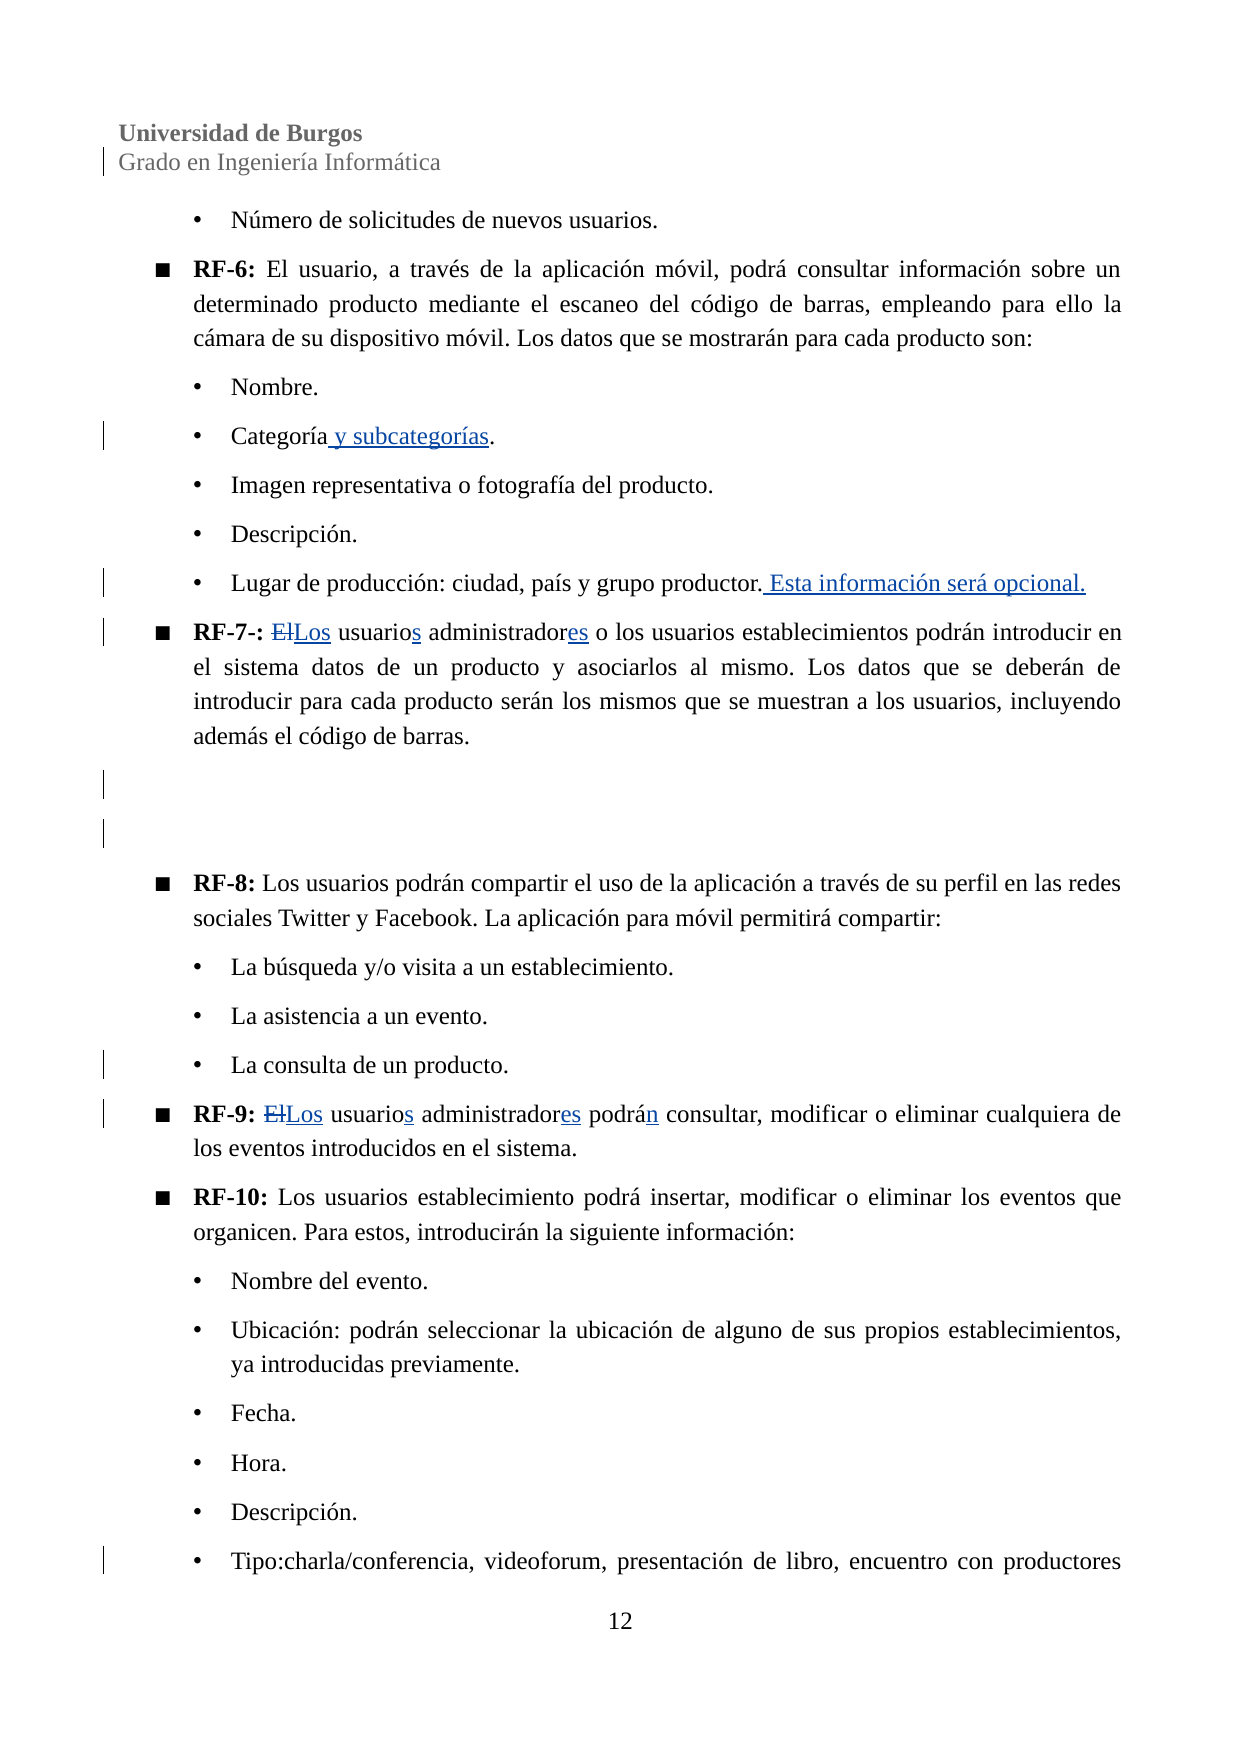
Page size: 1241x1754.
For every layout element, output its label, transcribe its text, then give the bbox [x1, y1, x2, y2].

list La búsqueda y/o visita a un establecimiento. [193, 952, 1122, 980]
list Nombre del evento. [193, 1266, 1122, 1295]
list RF-7-: Los usuarios administradores o los usuarios establecimientos podrán introducir en el sistema datos de un producto y asociarlos al mismo. Los datos que se deberán de introducir para cada producto serán los mismos que se muestran a los usuarios, incluyendo además el código de barras. [156, 617, 1122, 750]
list RF-9: Los usuarios administradores podrán consultar, modificar o eliminar cualquiera de los eventos introducidos en el sistema. [156, 1099, 1122, 1162]
list Descripción. [193, 519, 1122, 548]
list Nombre. [193, 372, 1122, 401]
list Categoría y subcategorías. [193, 421, 1122, 450]
list Hora. [193, 1448, 1122, 1476]
list RF-10: Los usuarios establecimiento podrá insertar, modificar o eliminar los eventos que organicen. Para estos, introducirán la siguiente información: [156, 1182, 1122, 1246]
list Lugar de producción: ciudad, país y grupo productor. Esta información será opcional. [193, 568, 1122, 597]
list Descripción. [193, 1497, 1122, 1525]
list Ubicación: podrán seleccionar la ubicación de alguno de sus propios establecimientos, ya introducidas previamente. [193, 1315, 1122, 1378]
list Número de solicitudes de nuevos usuarios. [193, 205, 1122, 234]
list RF-8: Los usuarios podrán compartir el uso de la aplicación a través de su perfil en las redes sociales Twitter y Facebook. La aplicación para móvil permitirá compartir: [156, 868, 1122, 931]
list Imagen representativa o fotografía del producto. [193, 470, 1122, 499]
list RF-6: El usuario, a través de la aplicación móvil, podrá consultar información sobre un determinado producto mediante el escaneo del código de barras, empleando para ello la cámara de su dispositivo móvil. Los datos que se mostrarán para cada producto son: [156, 254, 1122, 352]
list La asistencia a un evento. [193, 1001, 1122, 1029]
list Fecha. [193, 1398, 1122, 1427]
list La consulta de un producto. [193, 1050, 1122, 1078]
list Tipo:charla/conferencia, videoforum, presentación de libro, encuentro con productores [193, 1546, 1122, 1574]
